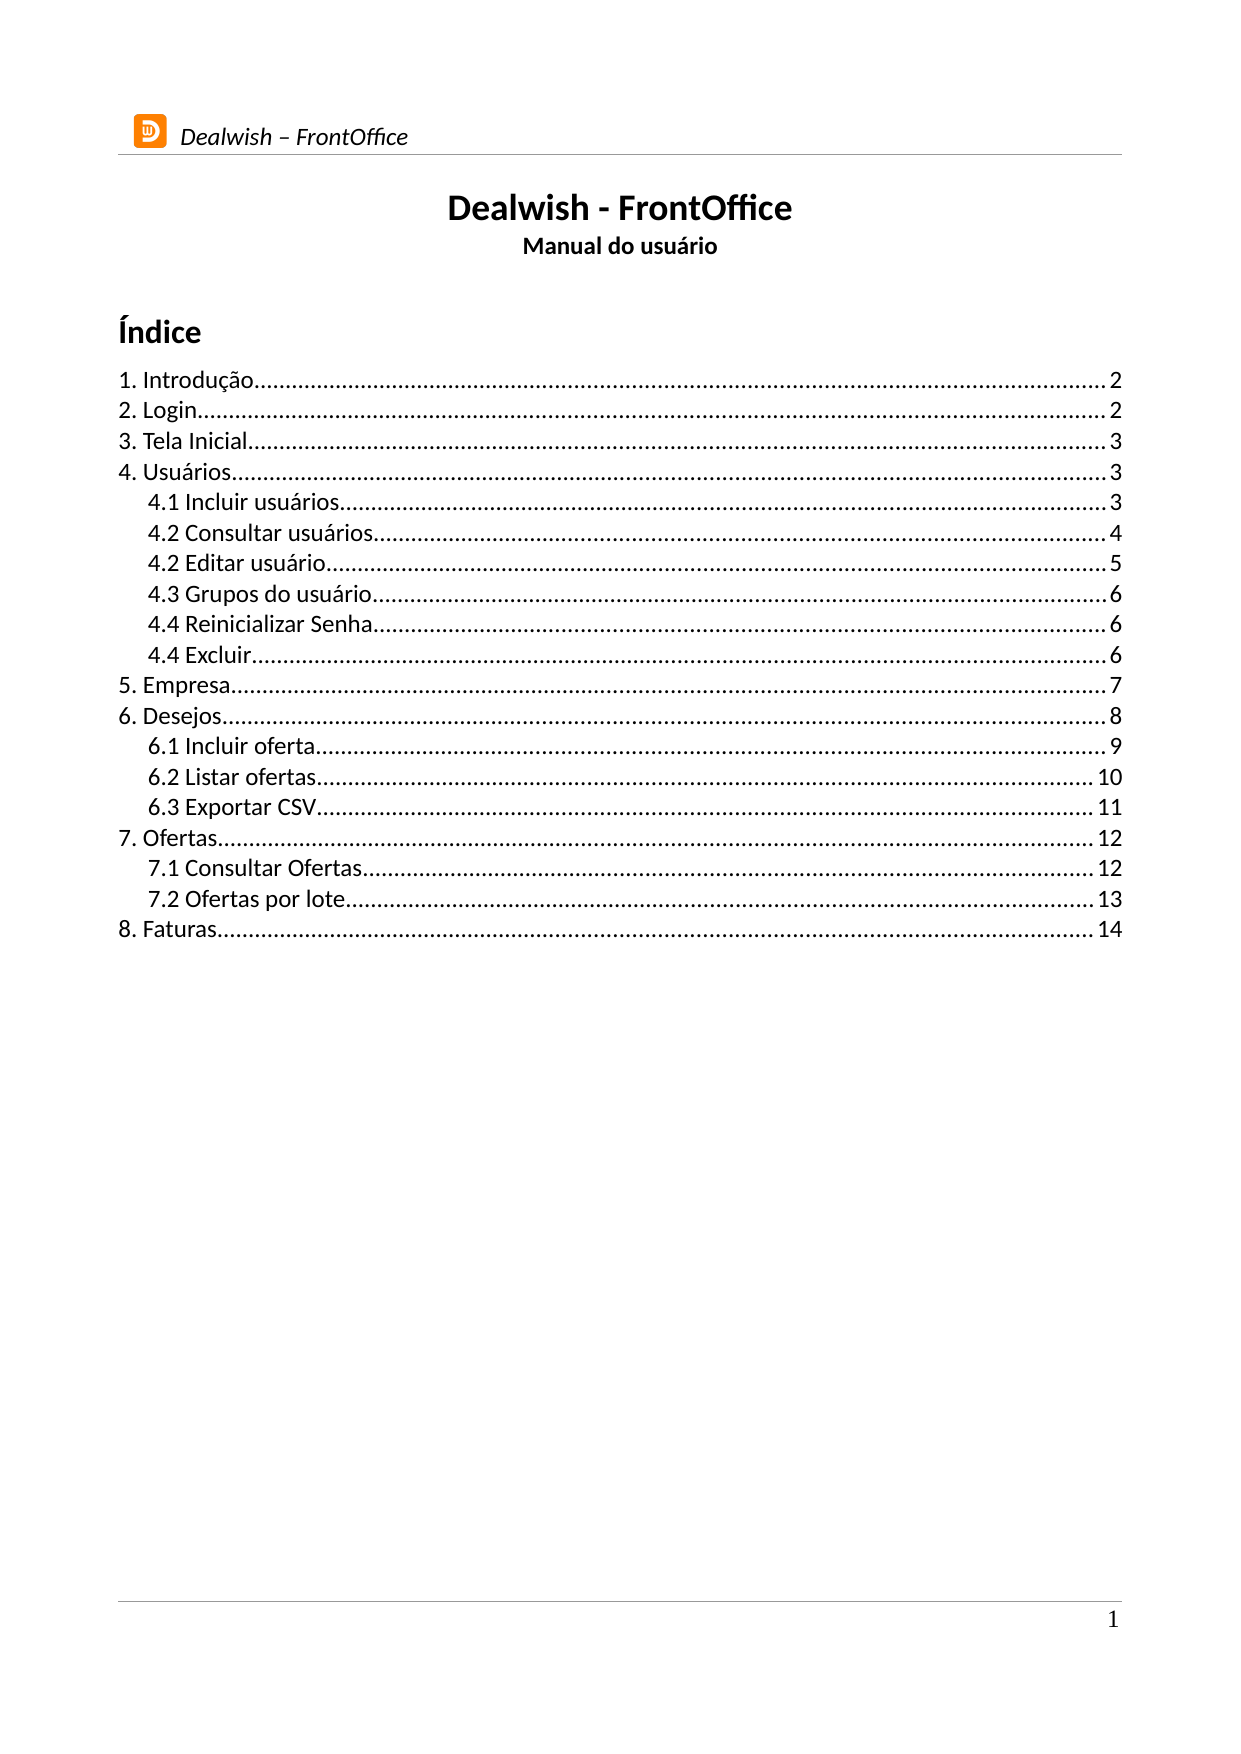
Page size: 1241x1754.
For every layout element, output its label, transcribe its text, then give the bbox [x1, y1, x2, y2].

text 4.4 Reinicializar Senha 6 [148, 608, 1122, 639]
text 4. Usuários 3 [118, 456, 1122, 486]
text 6.3 Exportar CSV 11 [148, 791, 1122, 822]
text 4.4 Excluir 6 [148, 639, 1122, 669]
text 4.3 Grupos do usuário 6 [148, 578, 1122, 608]
text 2. Login 2 [118, 394, 1122, 425]
text 5. Empresa 7 [118, 669, 1122, 700]
text 6.2 Listar ofertas 10 [148, 761, 1122, 791]
text 8. Faturas 14 [118, 913, 1122, 944]
text 3. Tela Inicial 3 [118, 425, 1122, 456]
text 7.2 Ofertas por lote 13 [148, 883, 1122, 913]
picture [133, 114, 167, 148]
text 6.1 Incluir oferta 9 [148, 730, 1122, 761]
subtitle Índice [118, 311, 1122, 352]
text Manual do usuário [118, 230, 1122, 260]
text 1. Introdução 2 [118, 364, 1122, 394]
text 7.1 Consultar Ofertas 12 [148, 852, 1122, 883]
text Dealwish - FrontOffice [118, 184, 1122, 230]
text 4.2 Editar usuário 5 [148, 547, 1122, 578]
text 7. Ofertas 12 [118, 822, 1122, 852]
text 4.2 Consultar usuários 4 [148, 517, 1122, 547]
text 4.1 Incluir usuários 3 [148, 486, 1122, 517]
text 6. Desejos 8 [118, 700, 1122, 730]
